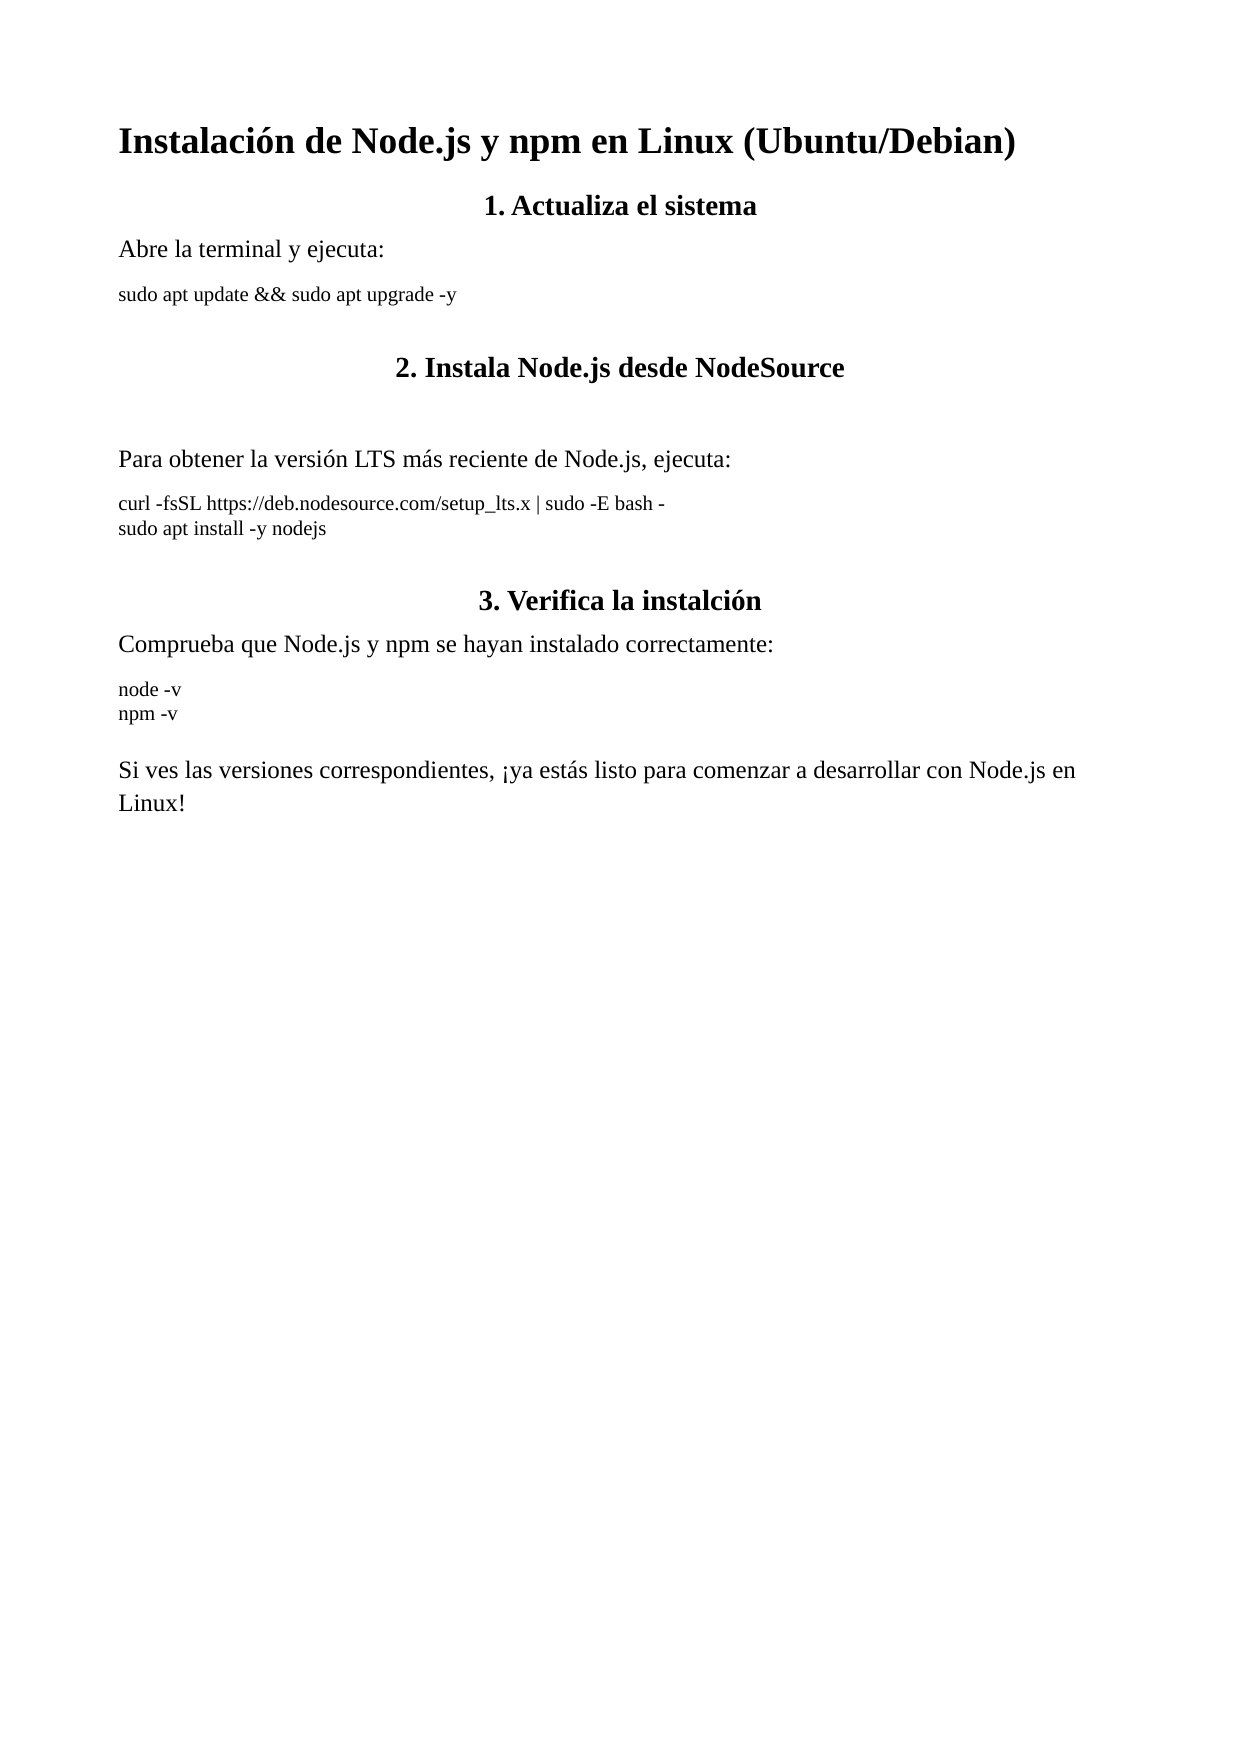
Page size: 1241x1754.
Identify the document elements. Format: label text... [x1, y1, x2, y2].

text npm -v [118, 701, 1122, 725]
text sudo apt install -y nodejs [118, 515, 1122, 539]
text Abre la terminal y ejecuta: [118, 234, 1122, 263]
text curl -fsSL https://deb.nodesource.com/setup_lts.x | sudo -E bash - [118, 491, 1122, 515]
text sudo apt update && sudo apt upgrade -y [118, 282, 1122, 306]
subtitle 3. Verifica la instalción [118, 583, 1122, 617]
text Si ves las versiones correspondientes, ¡ya estás listo para comenzar a desarrollar con Node.js en Linux! [118, 755, 1122, 817]
text Comprueba que Node.js y npm se hayan instalado correctamente: [118, 629, 1122, 658]
subtitle 2. Instala Node.js desde NodeSource [118, 350, 1122, 384]
subtitle Instalación de Node.js y npm en Linux (Ubuntu/Debian) [118, 118, 1122, 161]
text node -v [118, 677, 1122, 701]
text Para obtener la versión LTS más reciente de Node.js, ejecuta: [118, 444, 1122, 472]
subtitle 1. Actualiza el sistema [118, 188, 1122, 222]
